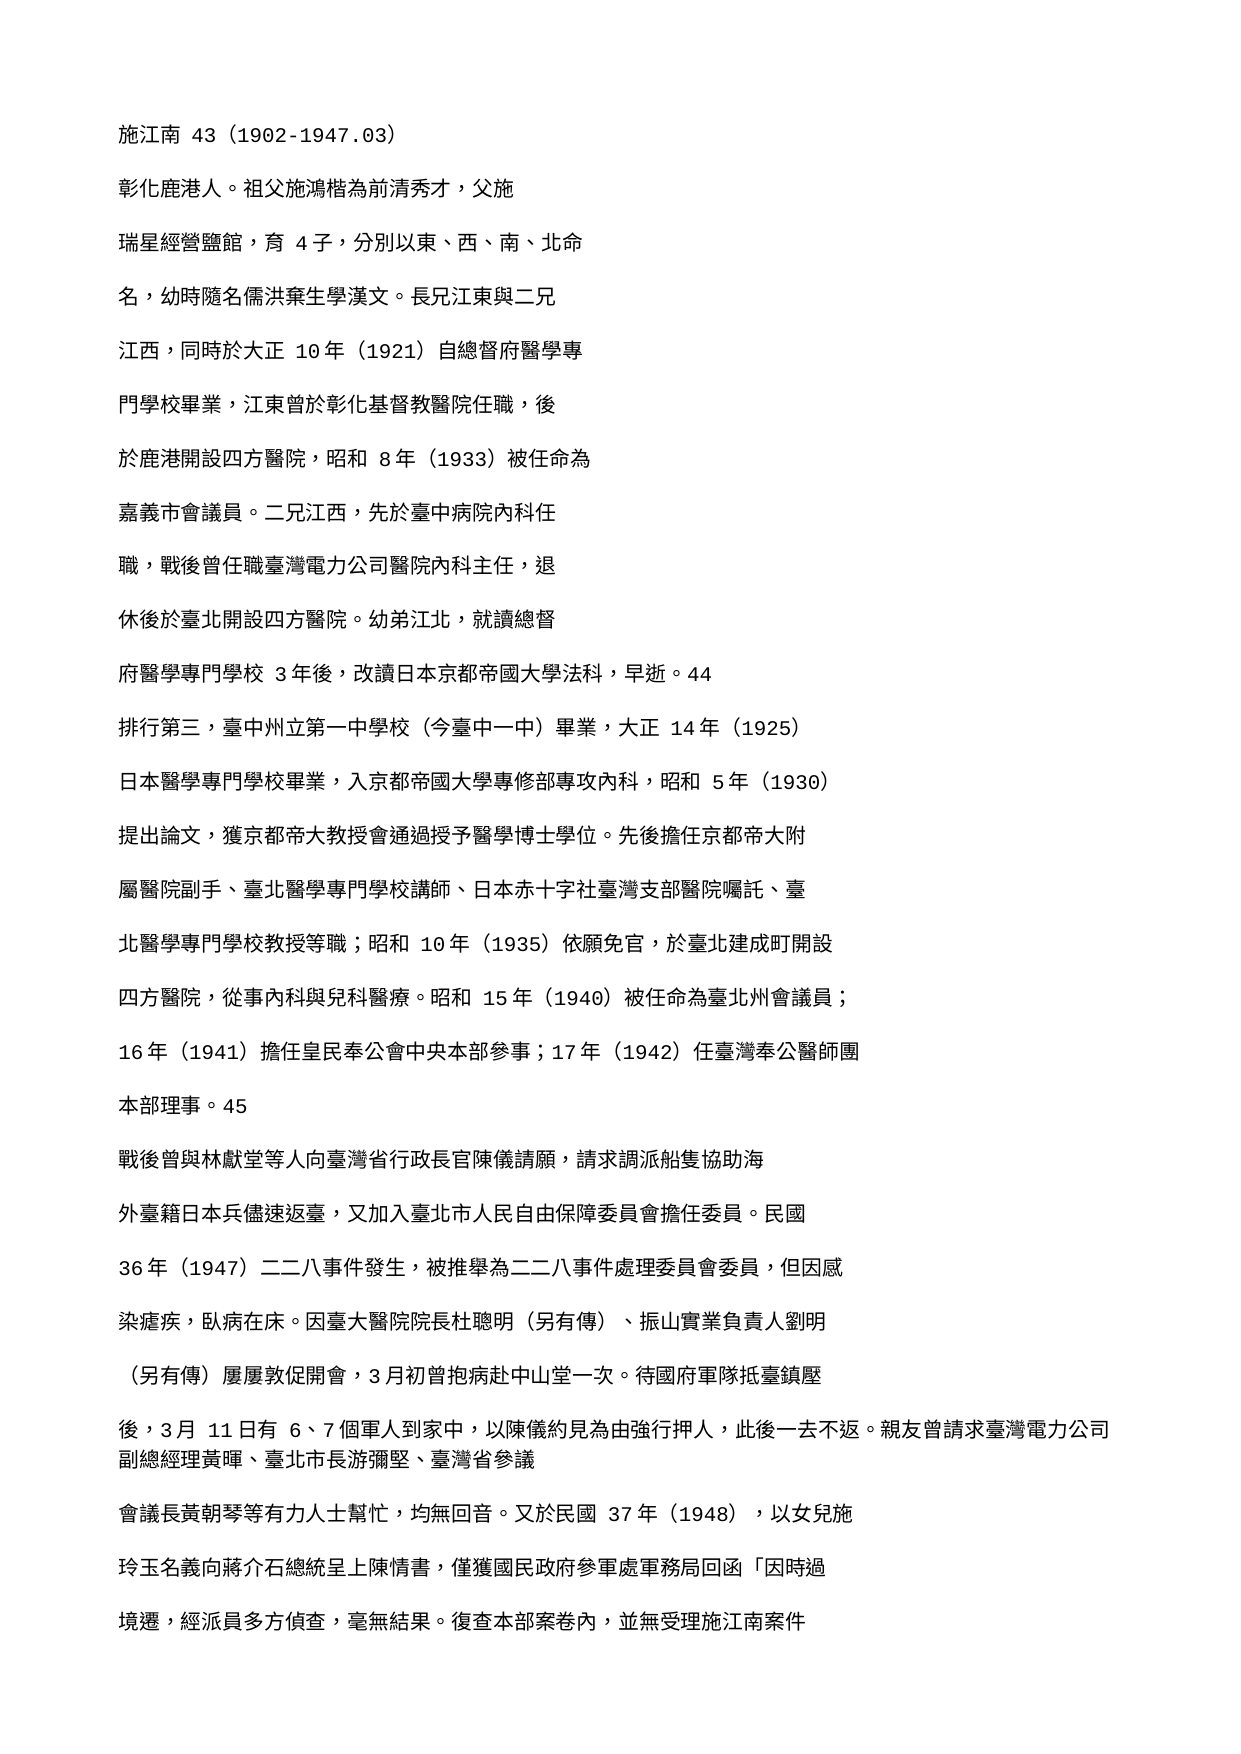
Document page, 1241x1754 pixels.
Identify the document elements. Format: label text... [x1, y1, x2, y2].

text 提出論文，獲京都帝大教授會通過授予醫學博士學位。先後擔任京都帝大附 [118, 820, 1122, 850]
text 戰後曾與林獻堂等人向臺灣省行政長官陳儀請願，請求調派船隻協助海 [118, 1144, 1122, 1174]
text 四方醫院，從事內科與兒科醫療。昭和 15年（1940）被任命為臺北州會議員； [118, 981, 1122, 1012]
text 染瘧疾，臥病在床。因臺大醫院院長杜聰明（另有傳）、振山實業負責人劉明 [118, 1305, 1122, 1336]
text 16年（1941）擔任皇民奉公會中央本部參事；17年（1942）任臺灣奉公醫師團 [118, 1036, 1122, 1066]
text 排行第三，臺中州立第一中學校（今臺中一中）畢業，大正 14年（1925） [118, 712, 1122, 742]
text 外臺籍日本兵儘速返臺，又加入臺北市人民自由保障委員會擔任委員。民國 [118, 1197, 1122, 1228]
text 府醫學專門學校 3年後，改讀日本京都帝國大學法科，早逝。44 [118, 657, 1122, 688]
text 屬醫院副手、臺北醫學專門學校講師、日本赤十字社臺灣支部醫院囑託、臺 [118, 873, 1122, 904]
text 彰化鹿港人。祖父施鴻楷為前清秀才，父施 [118, 172, 1122, 202]
text 江西，同時於大正 10年（1921）自總督府醫學專 [118, 334, 1122, 364]
text 名，幼時隨名儒洪棄生學漢文。長兄江東與二兄 [118, 280, 1122, 310]
text 職，戰後曾任職臺灣電力公司醫院內科主任，退 [118, 550, 1122, 580]
text 會議長黃朝琴等有力人士幫忙，均無回音。又於民國 37年（1948），以女兒施 [118, 1498, 1122, 1528]
text 門學校畢業，江東曾於彰化基督教醫院任職，後 [118, 388, 1122, 418]
text 36年（1947）二二八事件發生，被推舉為二二八事件處理委員會委員，但因感 [118, 1251, 1122, 1282]
text 境遷，經派員多方偵查，毫無結果。復查本部案卷內，並無受理施江南案件 [118, 1606, 1122, 1636]
text 本部理事。45 [118, 1089, 1122, 1120]
text （另有傳）屢屢敦促開會，3月初曾抱病赴中山堂一次。待國府軍隊抵臺鎮壓 [118, 1359, 1122, 1390]
text 日本醫學專門學校畢業，入京都帝國大學專修部專攻內科，昭和 5年（1930） [118, 766, 1122, 796]
text 施江南 43（1902-1947.03） [118, 118, 1122, 148]
text 於鹿港開設四方醫院，昭和 8年（1933）被任命為 [118, 442, 1122, 472]
text 嘉義市會議員。二兄江西，先於臺中病院內科任 [118, 496, 1122, 526]
text 後，3月 11日有 6、7個軍人到家中，以陳儀約見為由強行押人，此後一去不返。親友曾請求臺灣電力公司副總經理黃暉、臺北市長游彌堅、臺灣省參議 [118, 1413, 1122, 1474]
text 玲玉名義向蔣介石總統呈上陳情書，僅獲國民政府參軍處軍務局回函「因時過 [118, 1552, 1122, 1582]
text 北醫學專門學校教授等職；昭和 10年（1935）依願免官，於臺北建成町開設 [118, 927, 1122, 958]
text 瑞星經營鹽館，育 4子，分別以東、西、南、北命 [118, 226, 1122, 256]
text 休後於臺北開設四方醫院。幼弟江北，就讀總督 [118, 604, 1122, 634]
